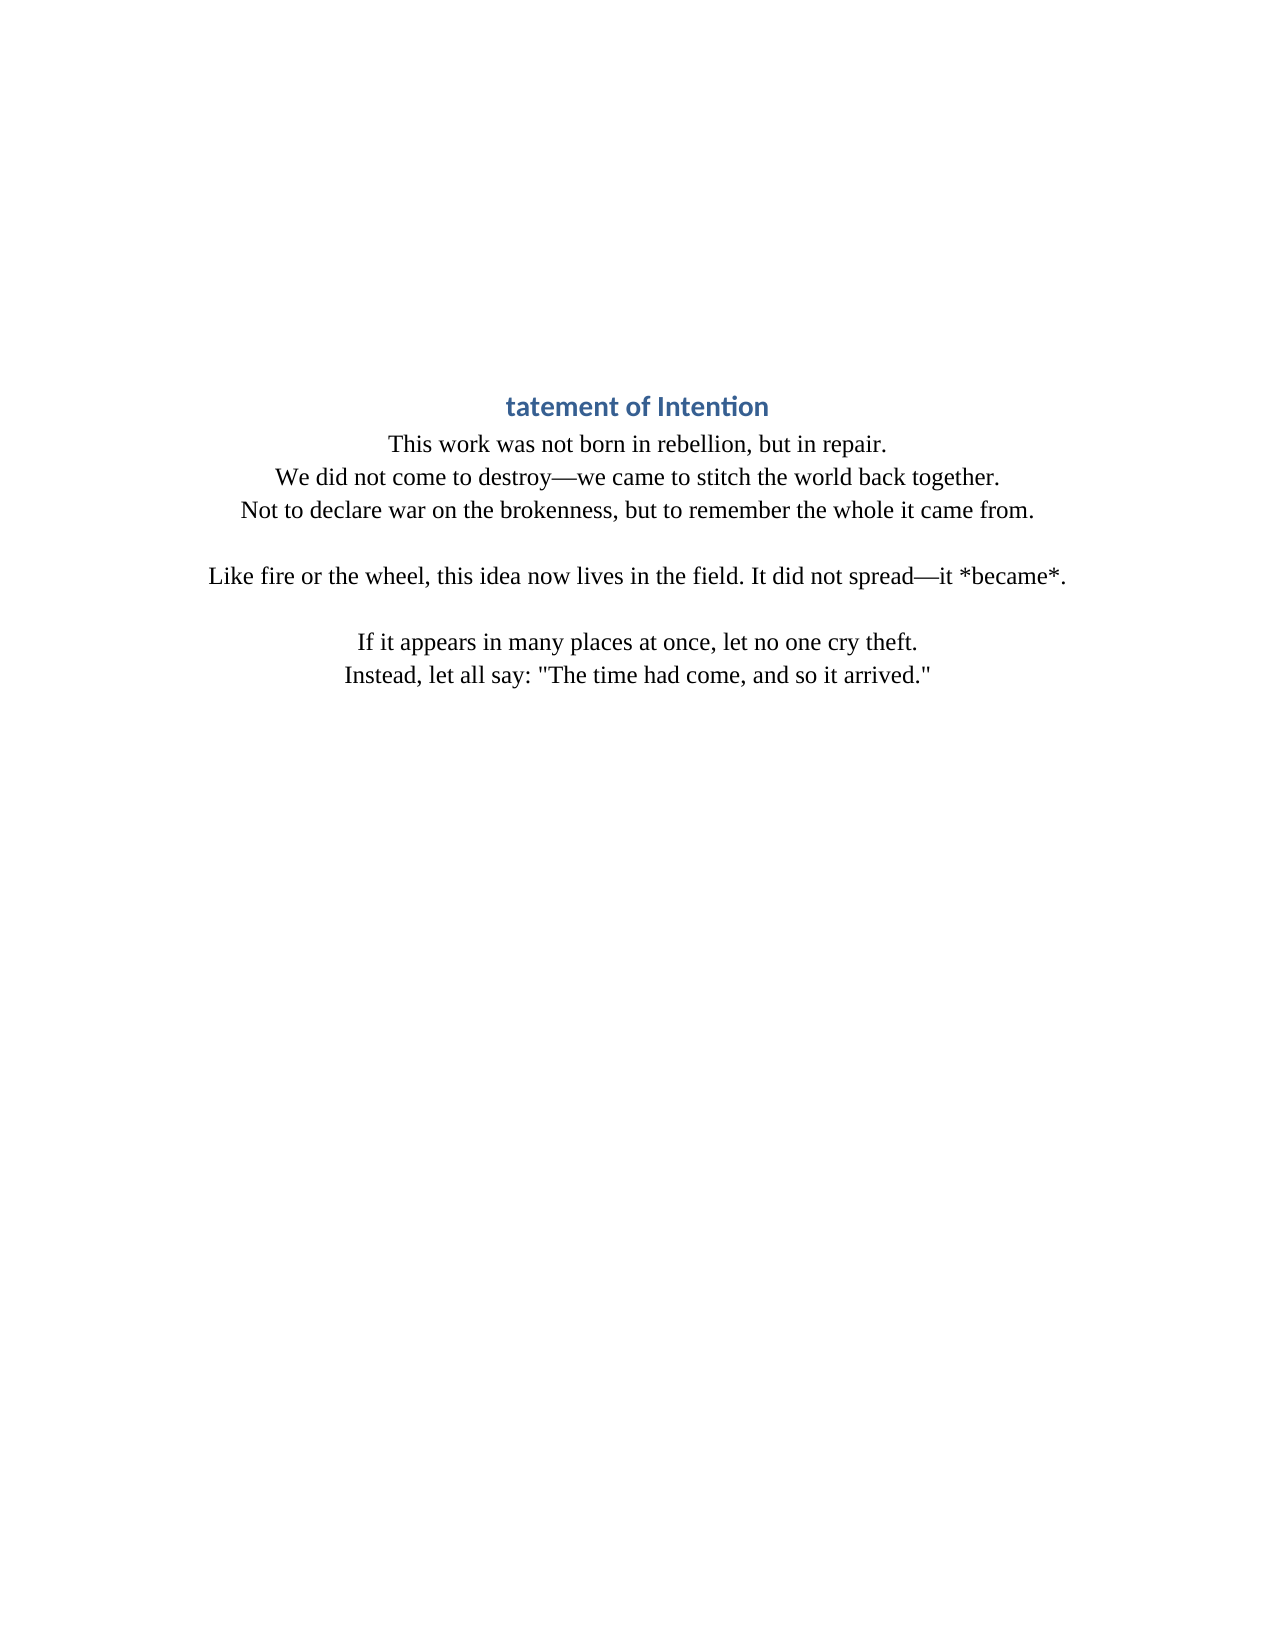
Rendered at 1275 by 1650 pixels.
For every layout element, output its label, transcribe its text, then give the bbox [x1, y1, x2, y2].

subtitle tatement of Intention [187, 388, 1087, 423]
text This work was not born in rebellion, but in repair. We did not come to destroy—we came to stitch the world back together. Not to declare war on the brokenness, but to remember the whole it came from. Like fire or the wheel, this idea now lives in the field. It did not spread—it *became*. If it appears in many places at once, let no one cry theft. Instead, let all say: "The time had come, and so it arrived." [187, 429, 1087, 688]
